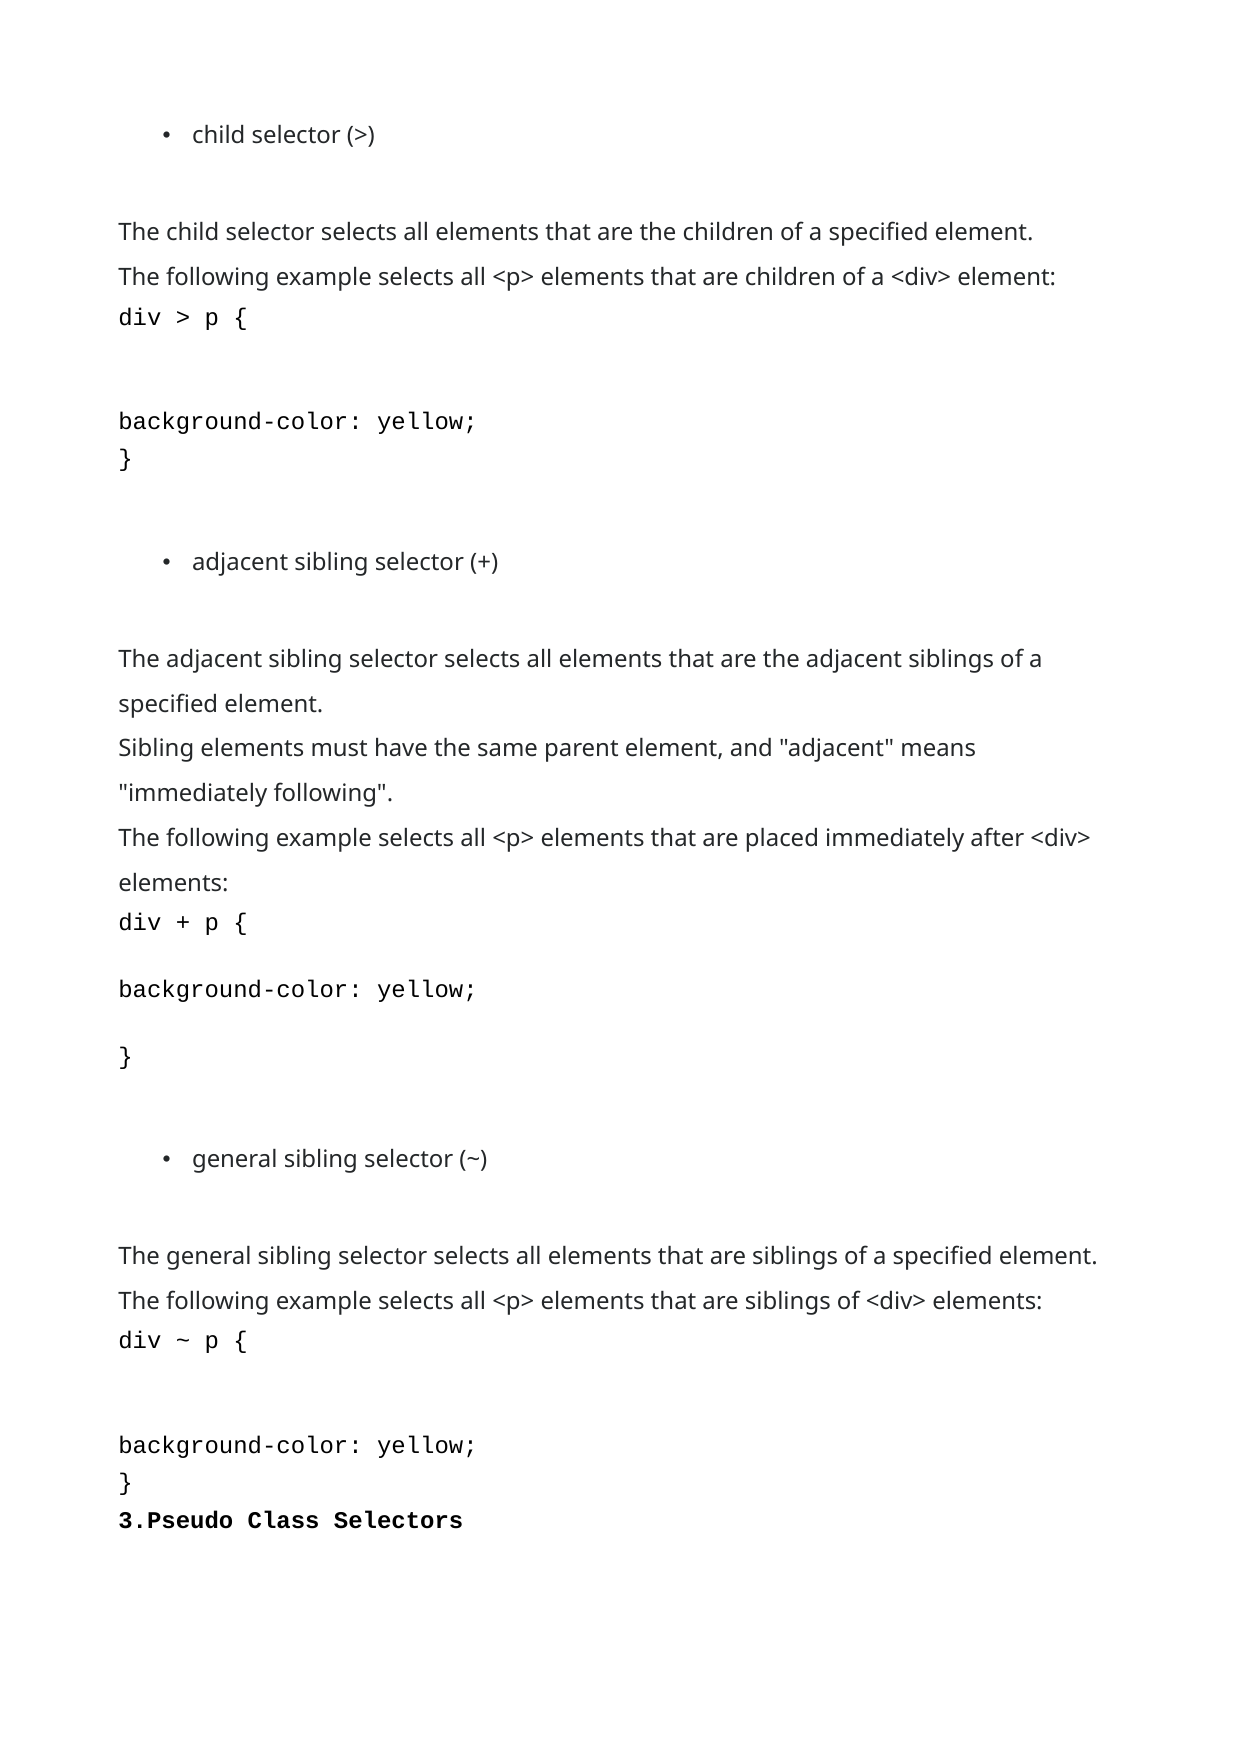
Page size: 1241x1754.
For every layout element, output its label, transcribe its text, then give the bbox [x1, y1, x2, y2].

list child selector (>) [162, 118, 1122, 151]
list adjacent sibling selector (+) [162, 544, 1122, 577]
text The following example selects all <p> elements that are children of a <div> element: [118, 260, 1122, 293]
text 3.Pseudo Class Selectors [118, 1508, 1122, 1535]
text The general sibling selector selects all elements that are siblings of a specified element. [118, 1239, 1122, 1272]
text Sibling elements must have the same parent element, and "adjacent" means "immediately following". [118, 731, 1122, 809]
text background-color: yellow; [118, 977, 1122, 1005]
text } [118, 1471, 1122, 1498]
list general sibling selector (~) [162, 1142, 1122, 1175]
text The following example selects all <p> elements that are siblings of <div> elements: [118, 1284, 1122, 1317]
text background-color: yellow; [118, 409, 1122, 436]
text background-color: yellow; [118, 1433, 1122, 1460]
text } [118, 1044, 1122, 1071]
text The following example selects all <p> elements that are placed immediately after <div> elements: [118, 821, 1122, 898]
text The child selector selects all elements that are the children of a specified element. [118, 215, 1122, 248]
text The adjacent sibling selector selects all elements that are the adjacent siblings of a specified element. [118, 641, 1122, 719]
text div + p { [118, 911, 1122, 938]
text } [118, 447, 1122, 474]
text div > p { [118, 305, 1122, 332]
text div ~ p { [118, 1329, 1122, 1356]
